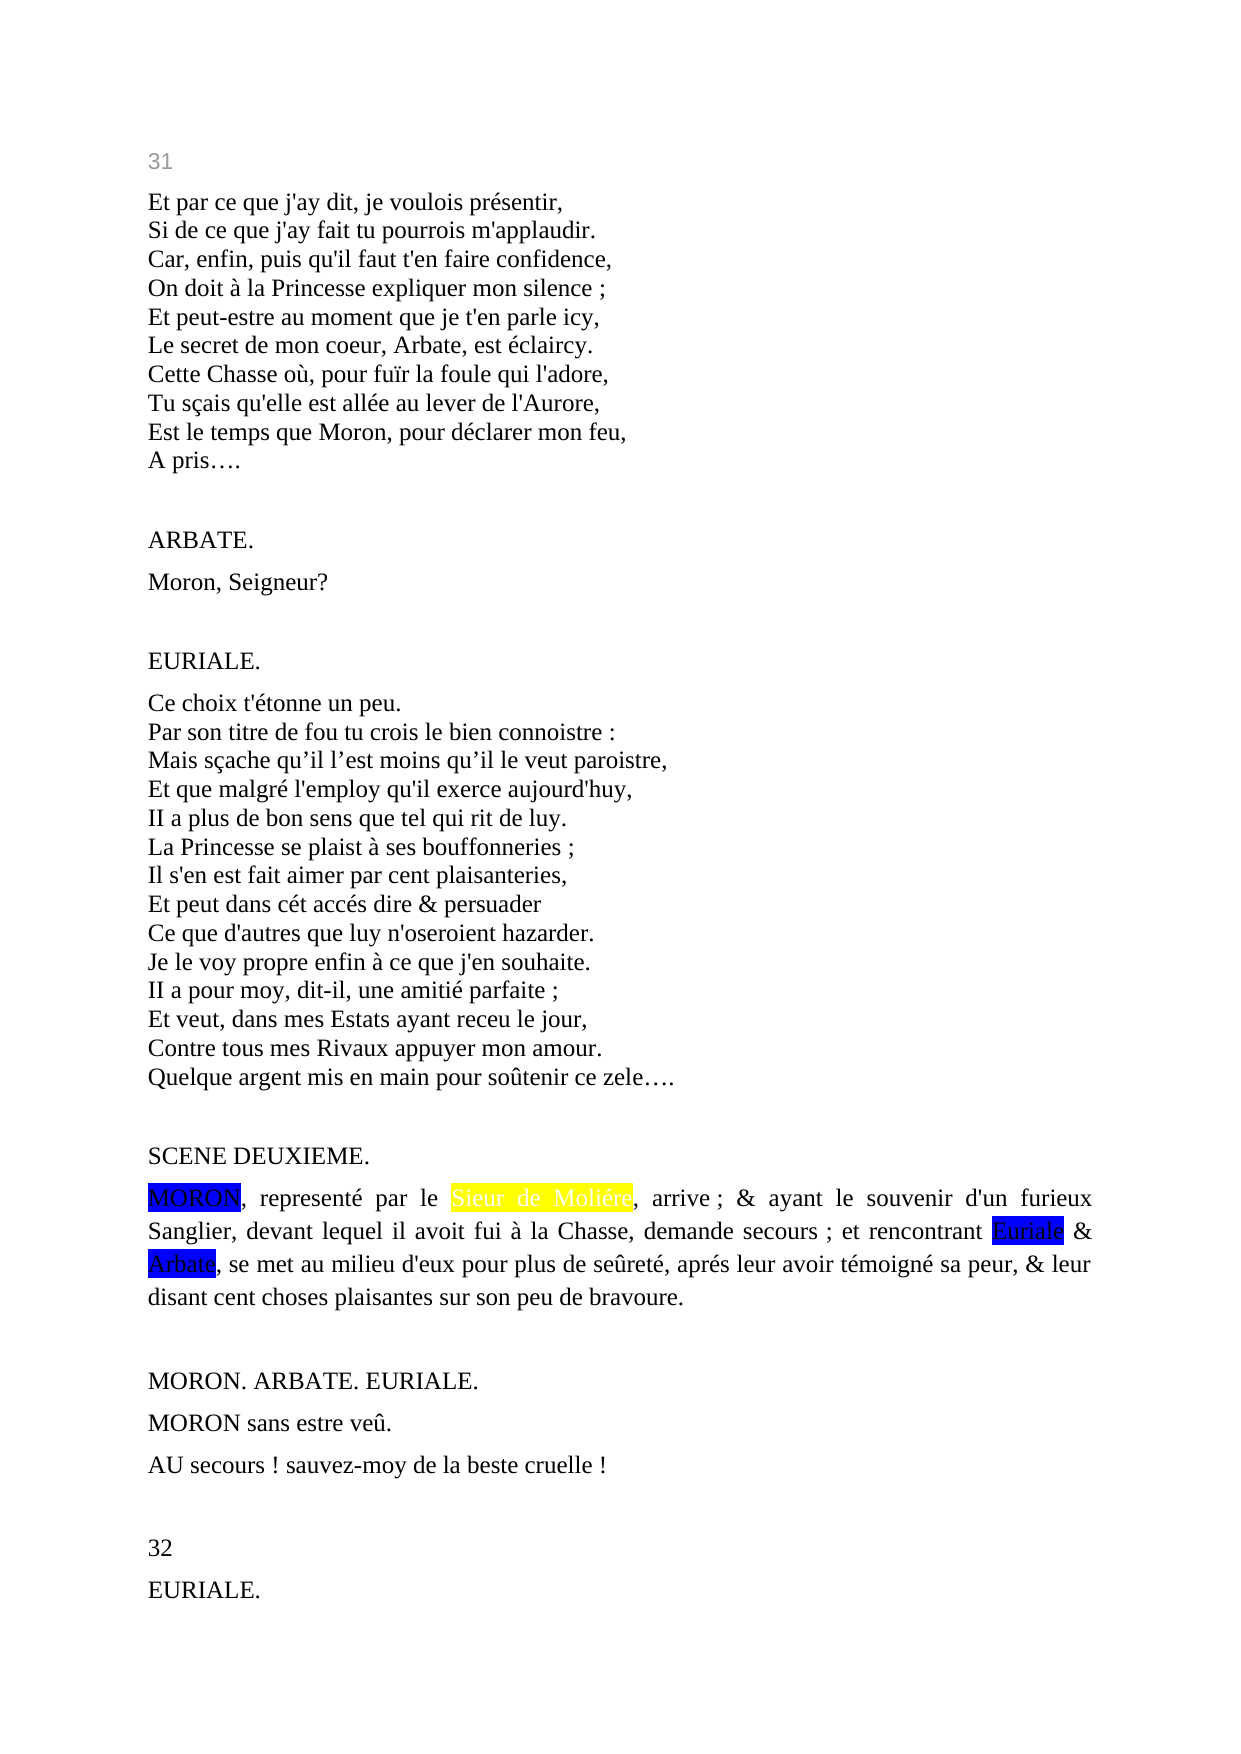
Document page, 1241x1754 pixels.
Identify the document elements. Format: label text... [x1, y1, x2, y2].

text Le secret de mon coeur, Arbate, est éclaircy. [148, 330, 1093, 359]
text On doit à la Princesse expliquer mon silence ; [148, 273, 1093, 302]
text 31 [173, 148, 1093, 174]
text Mais sçache qu’il l’est moins qu’il le veut paroistre, [148, 746, 1093, 774]
text Par son titre de fou tu crois le bien connoistre : [148, 717, 1093, 746]
text II a pour moy, dit-il, une amitié parfaite ; [148, 976, 1093, 1004]
text SCENE DEUXIEME. [148, 1141, 1093, 1170]
text AU secours ! sauvez-moy de la beste cruelle ! [148, 1450, 1093, 1478]
text A pris…. [148, 445, 1093, 474]
text La Princesse se plaist à ses bouffonneries ; [148, 832, 1093, 861]
text Cette Chasse où, pour fuïr la foule qui l'adore, [148, 359, 1093, 388]
text Si de ce que j'ay fait tu pourrois m'applaudir. [148, 215, 1093, 244]
text Est le temps que Moron, pour déclarer mon feu, [148, 417, 1093, 445]
text Et peut-estre au moment que je t'en parle icy, [148, 302, 1093, 330]
text Et veut, dans mes Estats ayant receu le jour, [148, 1004, 1093, 1033]
text EURIALE. [148, 1575, 1093, 1604]
text Et que malgré l'employ qu'il exerce aujourd'huy, [148, 774, 1093, 803]
text MORON sans estre veû. [148, 1408, 1093, 1437]
text Quelque argent mis en main pour soûtenir ce zele…. [148, 1062, 1093, 1091]
text Moron, Seigneur? [148, 567, 1093, 596]
text 32 [148, 1533, 1093, 1562]
text MORON. ARBATE. EURIALE. [148, 1366, 1093, 1395]
text Car, enfin, puis qu'il faut t'en faire confidence, [148, 244, 1093, 273]
text Et peut dans cét accés dire & persuader [148, 889, 1093, 918]
text II a plus de bon sens que tel qui rit de luy. [148, 803, 1093, 832]
text Tu sçais qu'elle est allée au lever de l'Aurore, [148, 388, 1093, 417]
text Il s'en est fait aimer par cent plaisanteries, [148, 861, 1093, 889]
text ARBATE. [148, 525, 1093, 554]
text MORON, representé par le Sieur de Moliére, arrive ; & ayant le souvenir d'un furieux Sanglier, devant lequel il avoit fui à la Chasse, demande secours ; et rencontrant Euriale & Arbate, se met au milieu d'eux pour plus de seûreté, aprés leur avoir témoigné sa peur, & leur disant cent choses plaisantes sur son peu de bravoure. [148, 1183, 1093, 1311]
text EURIALE. [148, 646, 1093, 675]
text Ce choix t'étonne un peu. [148, 688, 1093, 717]
text Je le voy propre enfin à ce que j'en souhaite. [148, 947, 1093, 976]
text Et par ce que j'ay dit, je voulois présentir, [148, 187, 1093, 215]
text Contre tous mes Rivaux appuyer mon amour. [148, 1033, 1093, 1062]
text Ce que d'autres que luy n'oseroient hazarder. [148, 918, 1093, 947]
